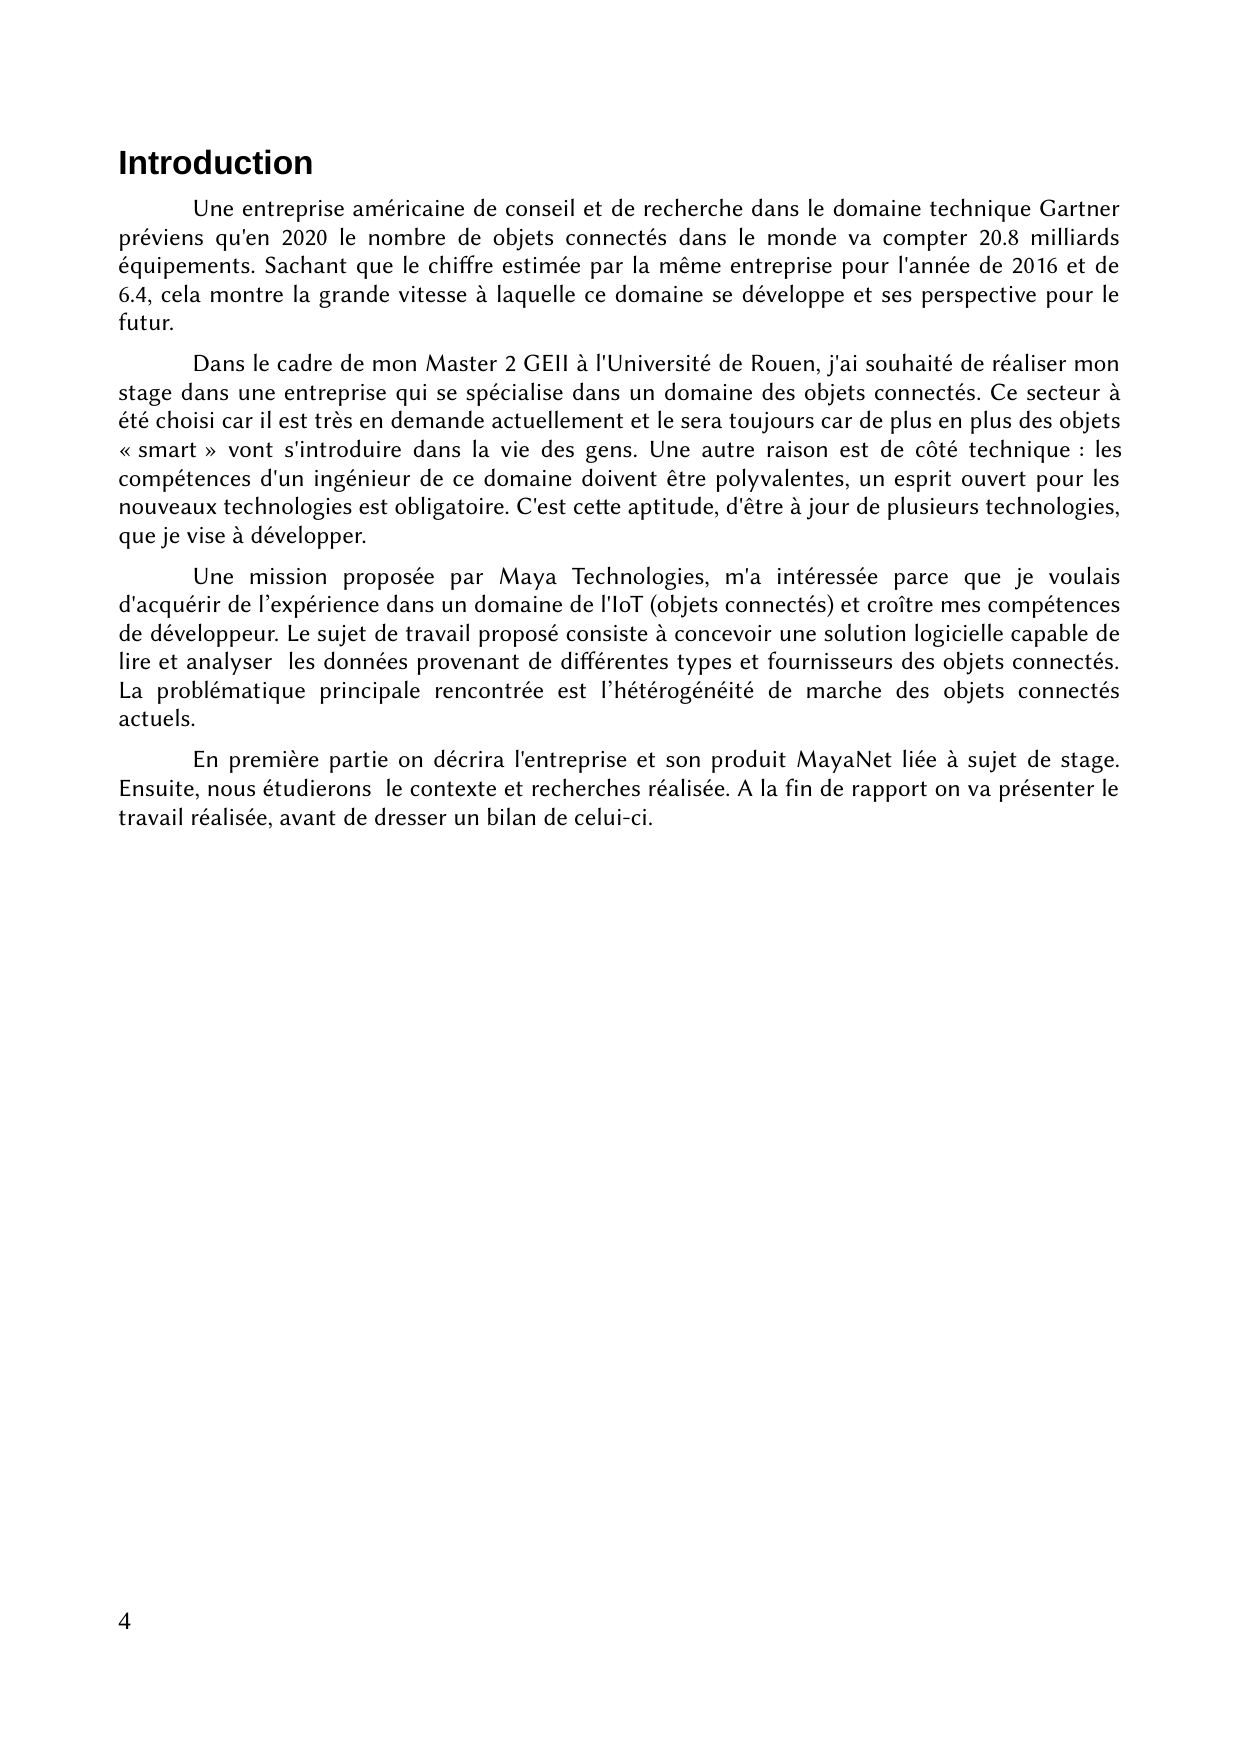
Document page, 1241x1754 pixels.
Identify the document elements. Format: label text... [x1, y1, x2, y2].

text Dans le cadre de mon Master 2 GEII à l'Université de Rouen, j'ai souhaité de réaliser mon stage dans une entreprise qui se spécialise dans un domaine des objets connectés. Ce secteur à été choisi car il est très en demande actuellement et le sera toujours car de plus en plus des objets « smart » vont s'introduire dans la vie des gens. Une autre raison est de côté technique : les compétences d'un ingénieur de ce domaine doivent être polyvalentes, un esprit ouvert pour les nouveaux technologies est obligatoire. C'est cette aptitude, d'être à jour de plusieurs technologies, que je vise à développer. [118, 349, 1122, 549]
text En première partie on décrira l'entreprise et son produit MayaNet liée à sujet de stage. Ensuite, nous étudierons le contexte et recherches réalisée. A la fin de rapport on va présenter le travail réalisée, avant de dresser un bilan de celui-ci. [118, 746, 1122, 831]
text Une mission proposée par Maya Technologies, m'a intéressée parce que je voulais d'acquérir de l’expérience dans un domaine de l'IoT (objets connectés) et croître mes compétences de développeur. Le sujet de travail proposé consiste à concevoir une solution logicielle capable de lire et analyser les données provenant de différentes types et fournisseurs des objets connectés. La problématique principale rencontrée est l’hétérogénéité de marche des objets connectés actuels. [118, 562, 1122, 733]
subtitle Introduction [118, 143, 1122, 182]
text Une entreprise américaine de conseil et de recherche dans le domaine technique Gartner préviens qu'en 2020 le nombre de objets connectés dans le monde va compter 20.8 milliards équipements. Sachant que le chiffre estimée par la même entreprise pour l'année de 2016 et de 6.4, cela montre la grande vitesse à laquelle ce domaine se développe et ses perspective pour le futur. [118, 194, 1122, 337]
